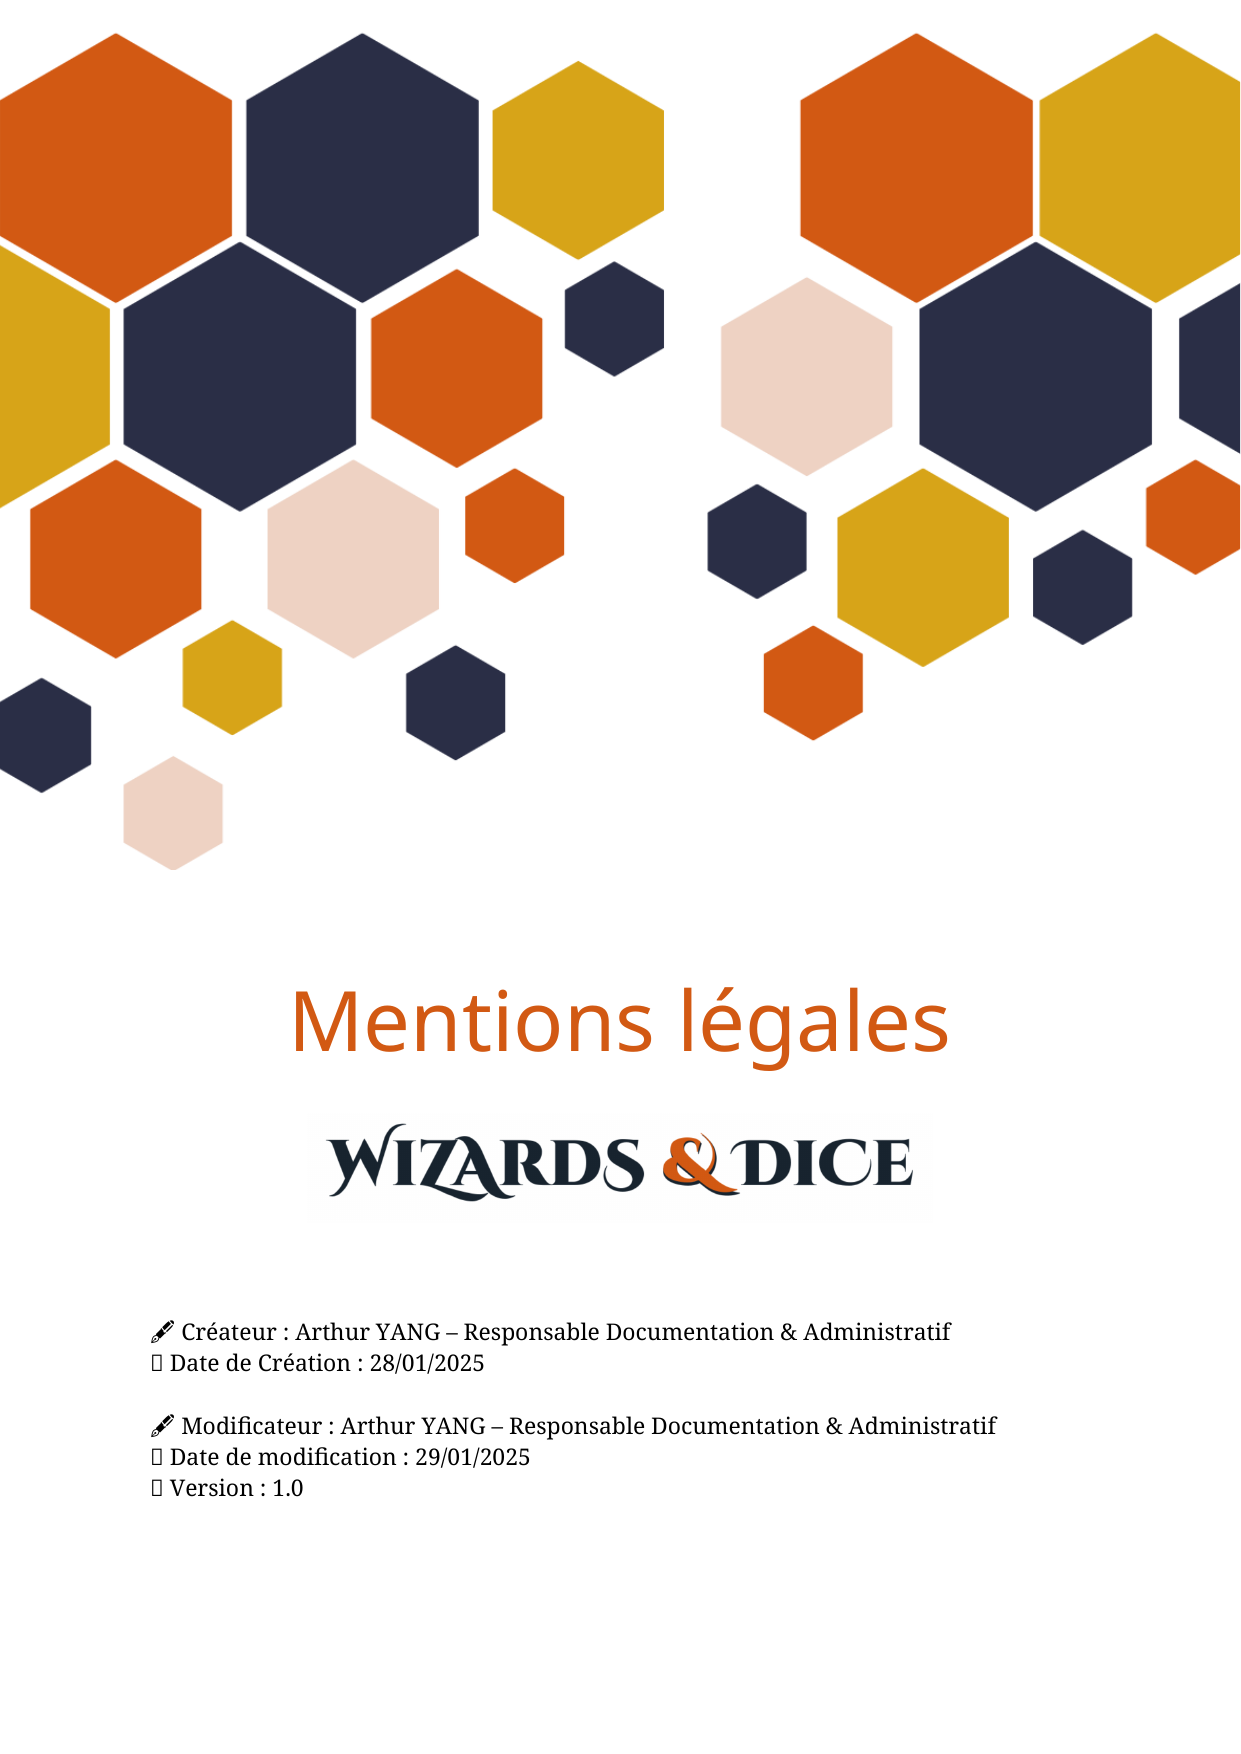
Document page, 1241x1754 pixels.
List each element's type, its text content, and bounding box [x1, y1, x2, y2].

title Mentions légales [150, 962, 1090, 1076]
text 🖋️ Créateur : Arthur YANG – Responsable Documentation & Administratif [150, 1316, 1090, 1347]
picture [307, 1113, 934, 1223]
text 📅 Date de modification : 29/01/2025 [150, 1441, 1090, 1472]
text 🖋️ Modificateur : Arthur YANG – Responsable Documentation & Administratif [150, 1410, 1090, 1441]
text 🔄 Version : 1.0 [150, 1472, 1090, 1503]
picture [0, 18, 1241, 870]
text 📅 Date de Création : 28/01/2025 [150, 1347, 1090, 1378]
